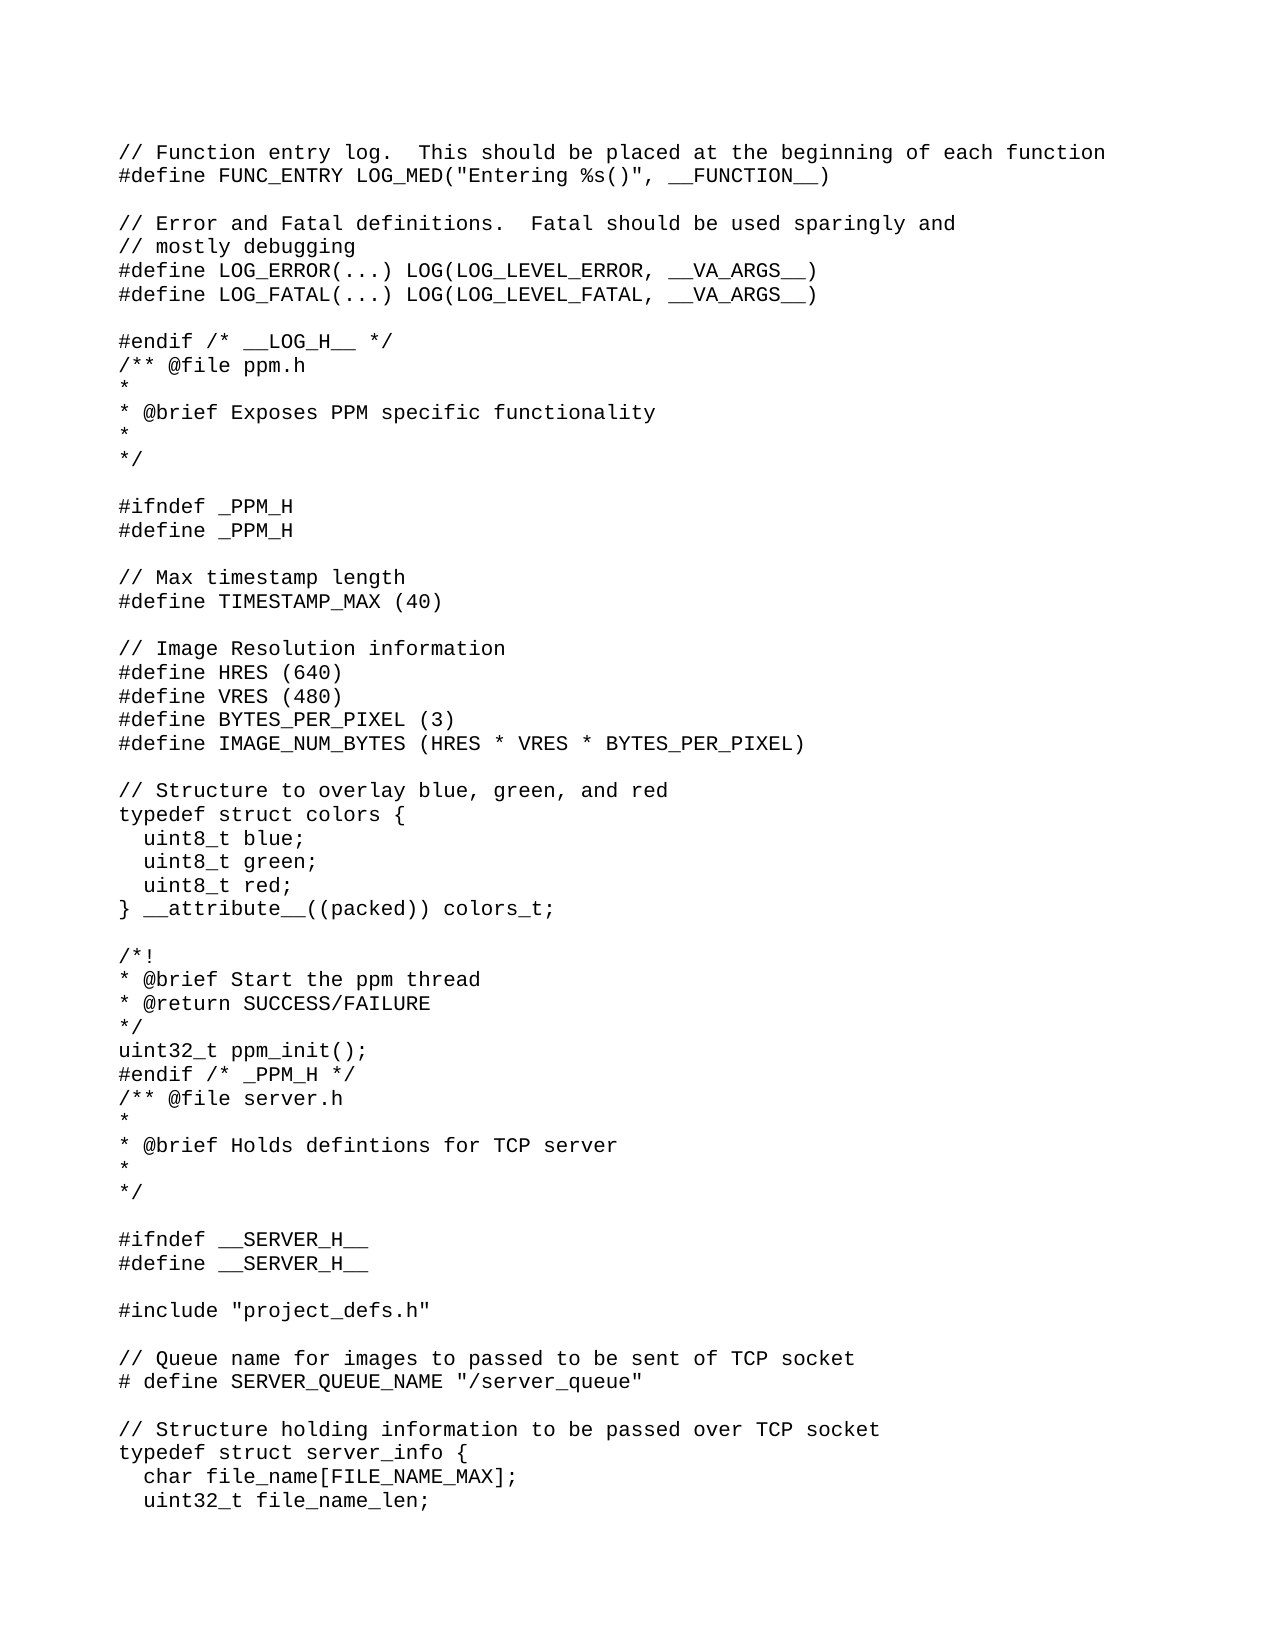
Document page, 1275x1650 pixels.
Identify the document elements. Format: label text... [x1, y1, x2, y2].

text * [118, 1111, 1157, 1135]
text } __attribute__((packed)) colors_t; [118, 898, 1157, 922]
text #define __SERVER_H__ [118, 1253, 1157, 1277]
text */ [118, 1017, 1157, 1040]
text #define LOG_ERROR(...) LOG(LOG_LEVEL_ERROR, __VA_ARGS__) [118, 260, 1157, 284]
text uint32_t file_name_len; [118, 1489, 1157, 1513]
text // mostly debugging [118, 236, 1157, 260]
text typedef struct colors { [118, 804, 1157, 827]
text */ [118, 1182, 1157, 1206]
text #endif /* _PPM_H */ [118, 1064, 1157, 1088]
text char file_name[FILE_NAME_MAX]; [118, 1466, 1157, 1489]
text /** @file server.h [118, 1088, 1157, 1111]
text // Queue name for images to passed to be sent of TCP socket [118, 1348, 1157, 1371]
text uint8_t red; [118, 875, 1157, 898]
text * @brief Exposes PPM specific functionality [118, 402, 1157, 426]
text #ifndef _PPM_H [118, 496, 1157, 520]
text #endif /* __LOG_H__ */ [118, 331, 1157, 354]
text #define BYTES_PER_PIXEL (3) [118, 709, 1157, 733]
text // Structure holding information to be passed over TCP socket [118, 1419, 1157, 1442]
text /*! [118, 946, 1157, 969]
text // Structure to overlay blue, green, and red [118, 780, 1157, 804]
text * [118, 426, 1157, 449]
text #define VRES (480) [118, 686, 1157, 709]
text * @return SUCCESS/FAILURE [118, 993, 1157, 1017]
text */ [118, 449, 1157, 473]
text * @brief Start the ppm thread [118, 969, 1157, 993]
text // Image Resolution information [118, 638, 1157, 662]
text #define IMAGE_NUM_BYTES (HRES * VRES * BYTES_PER_PIXEL) [118, 733, 1157, 757]
text uint8_t green; [118, 851, 1157, 875]
text #define _PPM_H [118, 520, 1157, 544]
text * [118, 1158, 1157, 1182]
text #ifndef __SERVER_H__ [118, 1229, 1157, 1253]
text // Max timestamp length [118, 567, 1157, 591]
text #include "project_defs.h" [118, 1300, 1157, 1324]
text typedef struct server_info { [118, 1442, 1157, 1466]
text uint32_t ppm_init(); [118, 1040, 1157, 1064]
text * @brief Holds defintions for TCP server [118, 1135, 1157, 1158]
text uint8_t blue; [118, 827, 1157, 851]
text #define HRES (640) [118, 662, 1157, 686]
text #define LOG_FATAL(...) LOG(LOG_LEVEL_FATAL, __VA_ARGS__) [118, 284, 1157, 307]
text # define SERVER_QUEUE_NAME "/server_queue" [118, 1371, 1157, 1395]
text // Error and Fatal definitions. Fatal should be used sparingly and [118, 213, 1157, 236]
text // Function entry log. This should be placed at the beginning of each function [118, 142, 1157, 165]
text * [118, 378, 1157, 402]
text #define FUNC_ENTRY LOG_MED("Entering %s()", __FUNCTION__) [118, 165, 1157, 189]
text #define TIMESTAMP_MAX (40) [118, 591, 1157, 615]
text /** @file ppm.h [118, 354, 1157, 378]
